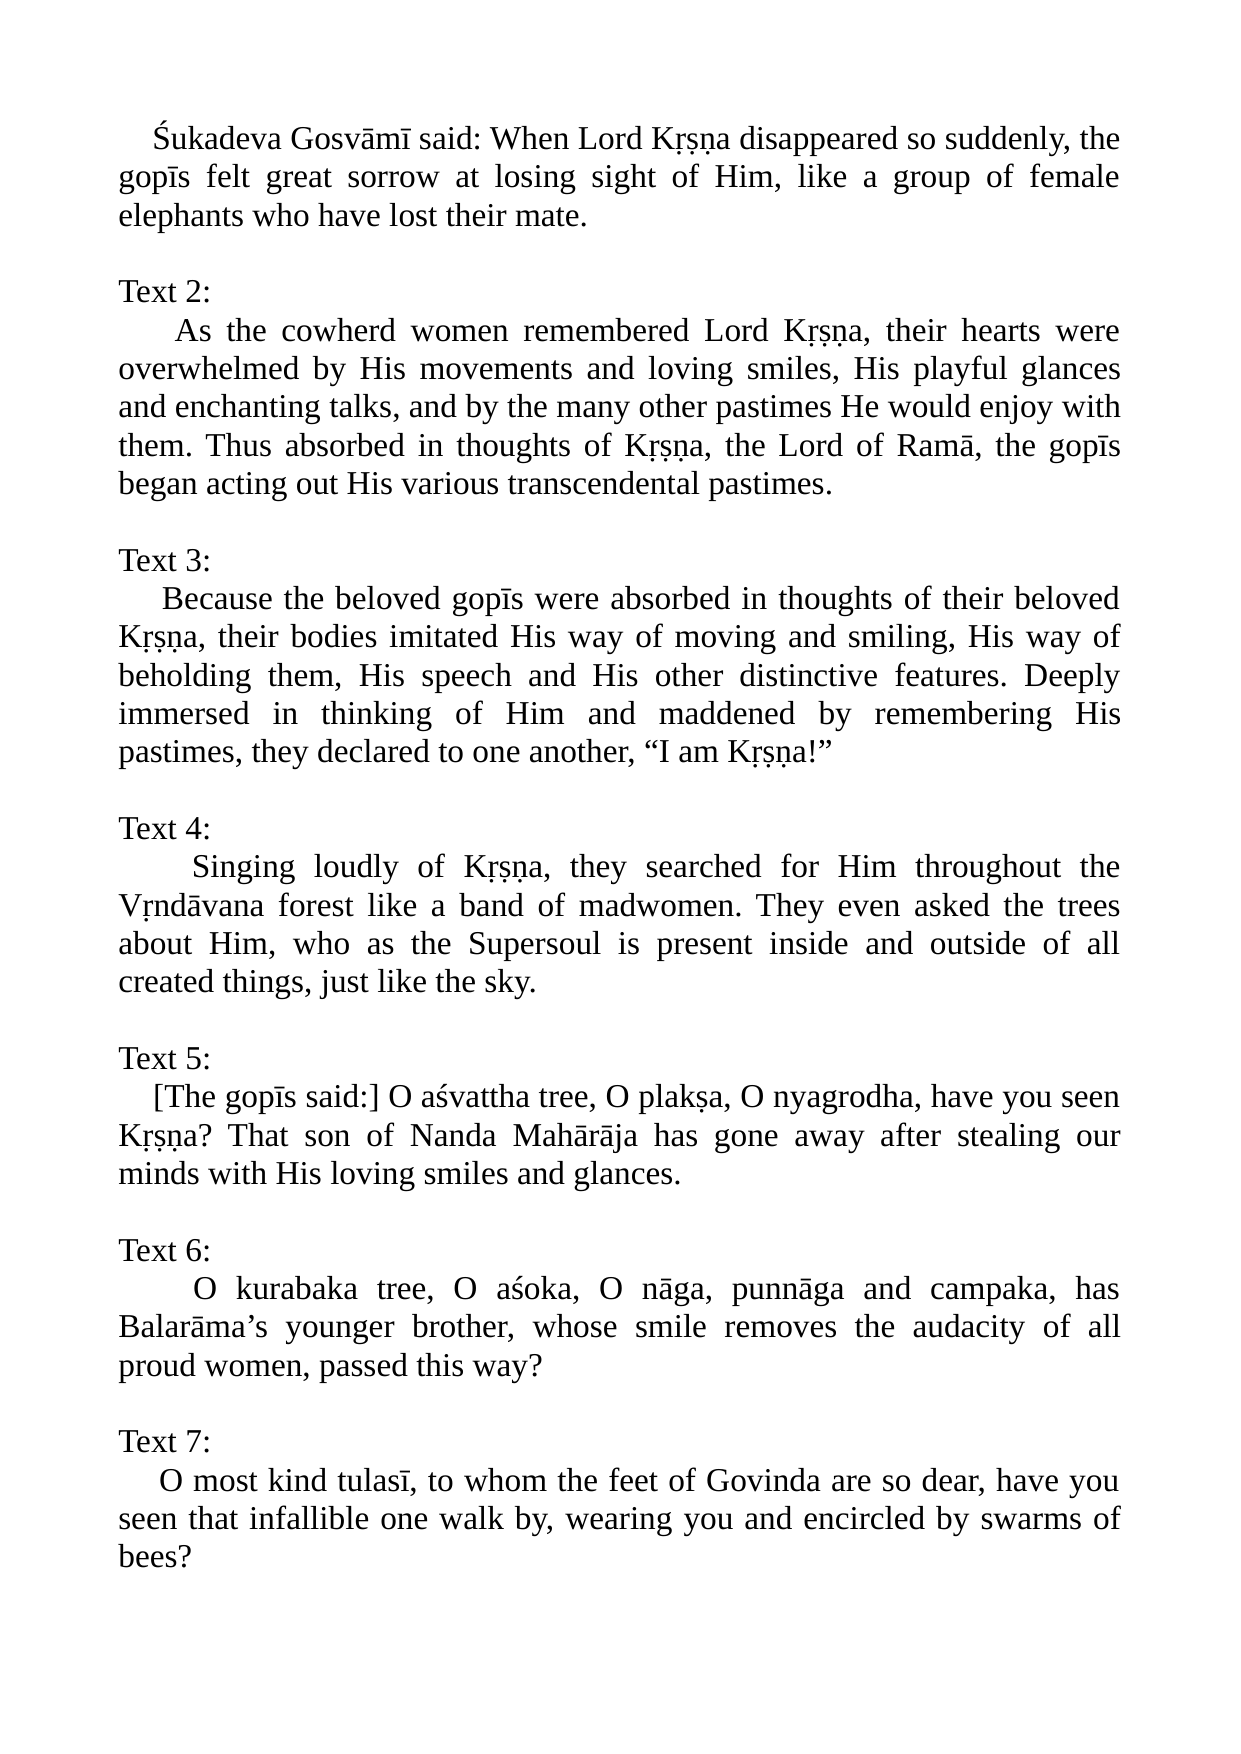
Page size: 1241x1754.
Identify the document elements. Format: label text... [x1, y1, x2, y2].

text Because the beloved gopīs were absorbed in thoughts of their beloved Kṛṣṇa, their bodies imitated His way of moving and smiling, His way of beholding them, His speech and His other distinctive features. Deeply immersed in thinking of Him and maddened by remembering His pastimes, they declared to one another, “I am Kṛṣṇa!” [118, 578, 1122, 770]
text Śukadeva Gosvāmī said: When Lord Kṛṣṇa disappeared so suddenly, the gopīs felt great sorrow at losing sight of Him, like a group of female elephants who have lost their mate. [118, 118, 1122, 233]
text [The gopīs said:] O aśvattha tree, O plakṣa, O nyagrodha, have you seen Kṛṣṇa? That son of Nanda Mahārāja has gone away after stealing our minds with His loving smiles and glances. [118, 1076, 1122, 1191]
text Text 3: [118, 540, 1122, 578]
text Text 6: [118, 1230, 1122, 1268]
text Text 2: [118, 271, 1122, 310]
text O kurabaka tree, O aśoka, O nāga, punnāga and campaka, has Balarāma’s younger brother, whose smile removes the audacity of all proud women, passed this way? [118, 1268, 1122, 1383]
text As the cowherd women remembered Lord Kṛṣṇa, their hearts were overwhelmed by His movements and loving smiles, His playful glances and enchanting talks, and by the many other pastimes He would enjoy with them. Thus absorbed in thoughts of Kṛṣṇa, the Lord of Ramā, the gopīs began acting out His various transcendental pastimes. [118, 310, 1122, 501]
text Text 7: [118, 1421, 1122, 1460]
text O most kind tulasī, to whom the feet of Govinda are so dear, have you seen that infallible one walk by, wearing you and encircled by swarms of bees? [118, 1460, 1122, 1575]
text Text 5: [118, 1038, 1122, 1076]
text Singing loudly of Kṛṣṇa, they searched for Him throughout the Vṛndāvana forest like a band of madwomen. They even asked the trees about Him, who as the Supersoul is present inside and outside of all created things, just like the sky. [118, 846, 1122, 1000]
text Text 4: [118, 808, 1122, 846]
